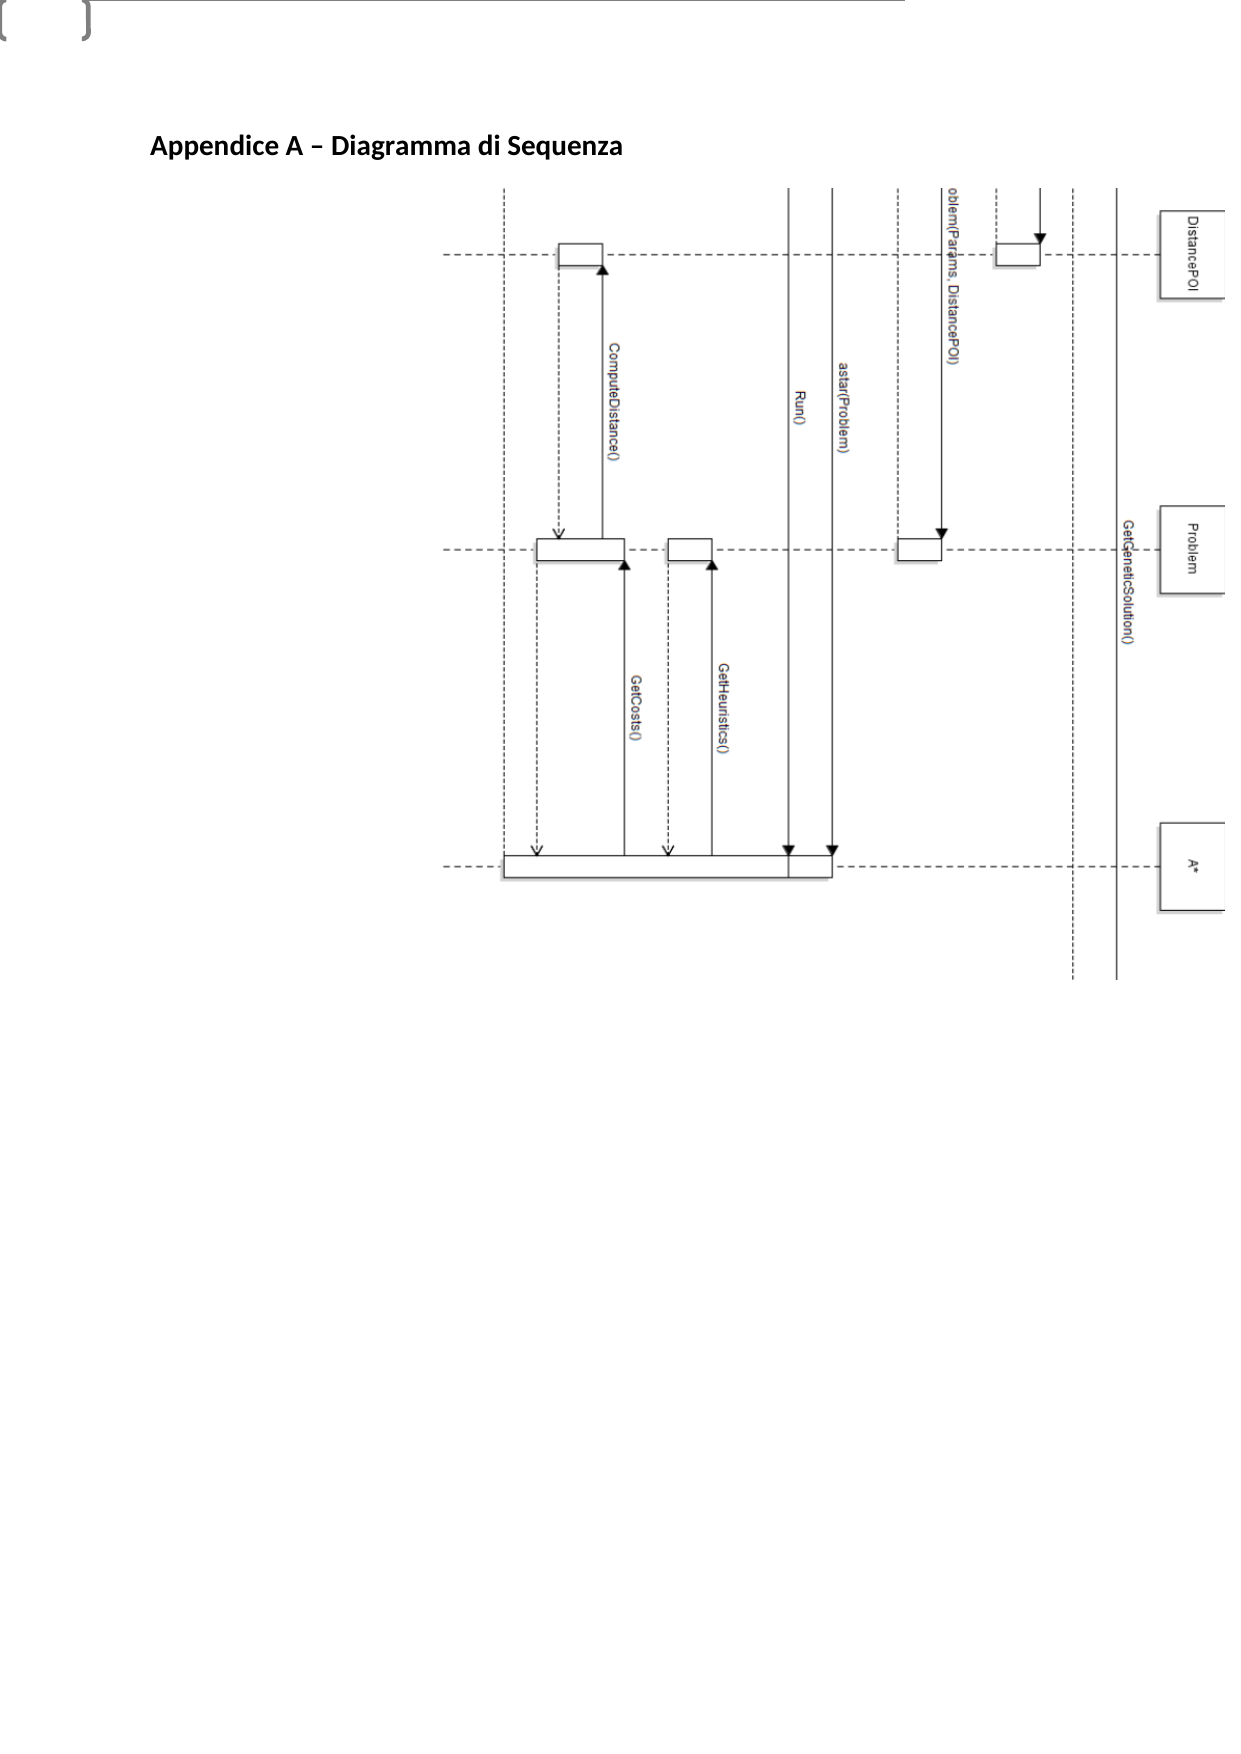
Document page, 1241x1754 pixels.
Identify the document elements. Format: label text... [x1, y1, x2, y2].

text Appendice A – Diagramma di Sequenza [150, 127, 1090, 162]
